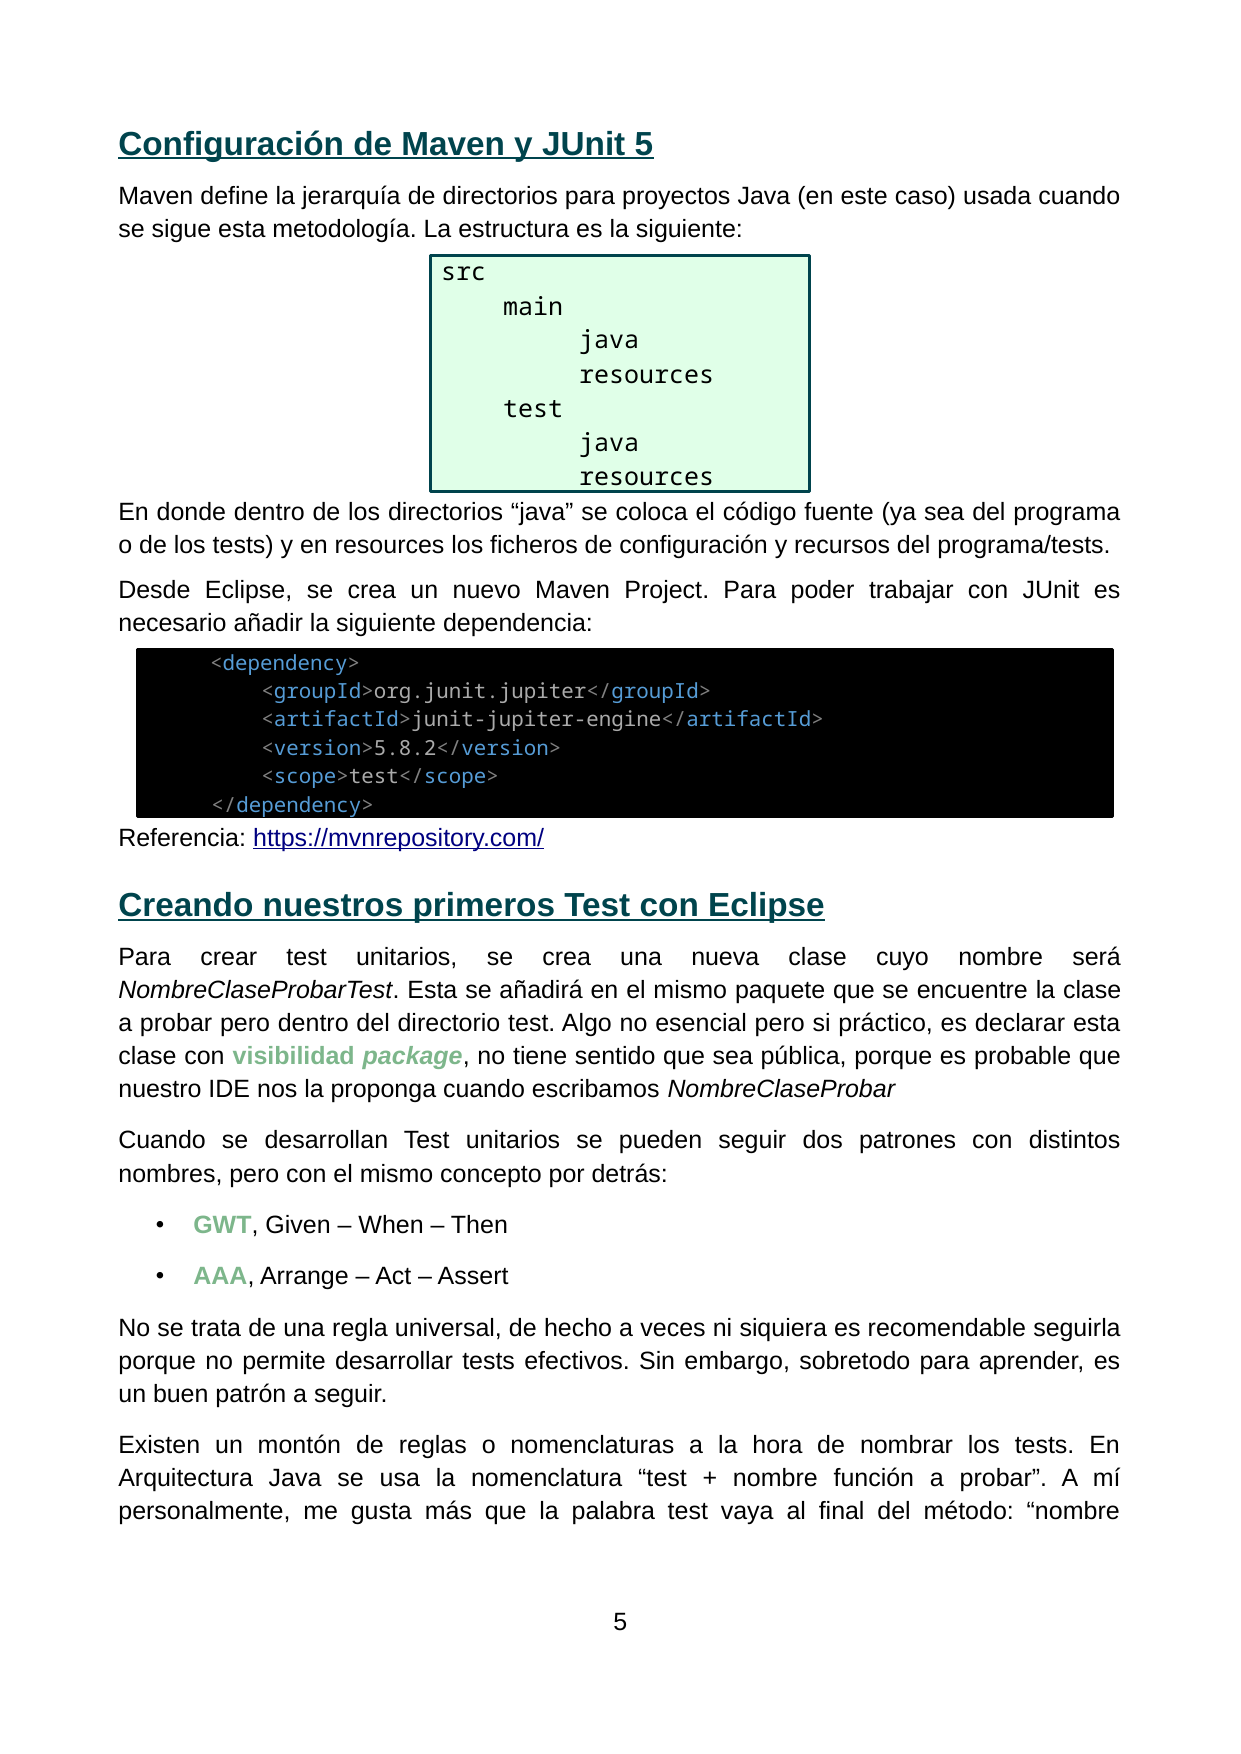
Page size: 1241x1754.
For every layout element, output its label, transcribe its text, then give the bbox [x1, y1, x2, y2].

text Maven define la jerarquía de directorios para proyectos Java (en este caso) usada cuando se sigue esta metodología. La estructura es la siguiente: [118, 181, 1122, 243]
text No se trata de una regla universal, de hecho a veces ni siquiera es recomendable seguirla porque no permite desarrollar tests efectivos. Sin embargo, sobretodo para aprender, es un buen patrón a seguir. [118, 1313, 1122, 1408]
text Para crear test unitarios, se crea una nueva clase cuyo nombre será NombreClaseProbarTest. Esta se añadirá en el mismo paquete que se encuentre la clase a probar pero dentro del directorio test. Algo no esencial pero si práctico, es declarar esta clase con visibilidad package, no tiene sentido que sea pública, porque es probable que nuestro IDE nos la proponga cuando escribamos NombreClaseProbar [118, 942, 1122, 1103]
list AAA, Arrange – Act – Assert [156, 1261, 1122, 1290]
subtitle Creando nuestros primeros Test con Eclipse [118, 885, 1122, 924]
text Existen un montón de reglas o nomenclaturas a la hora de nombrar los tests. En Arquitectura Java se usa la nomenclatura “test + nombre función a probar”. A mí personalmente, me gusta más que la palabra test vaya al final del método: “nombre [118, 1430, 1122, 1525]
subtitle Configuración de Maven y JUnit 5 [118, 124, 1122, 162]
text Desde Eclipse, se crea un nuevo Maven Project. Para poder trabajar con JUnit es necesario añadir la siguiente dependencia: [118, 575, 1122, 637]
list GWT, Given – When – Then [156, 1210, 1122, 1239]
text En donde dentro de los directorios “java” se coloca el código fuente (ya sea del programa o de los tests) y en resources los ficheros de configuración y recursos del programa/tests. [118, 271, 1122, 559]
text Cuando se desarrollan Test unitarios se pueden seguir dos patrones con distintos nombres, pero con el mismo concepto por detrás: [118, 1126, 1122, 1187]
text Referencia: https://mvnrepository.com/ [118, 653, 1122, 852]
